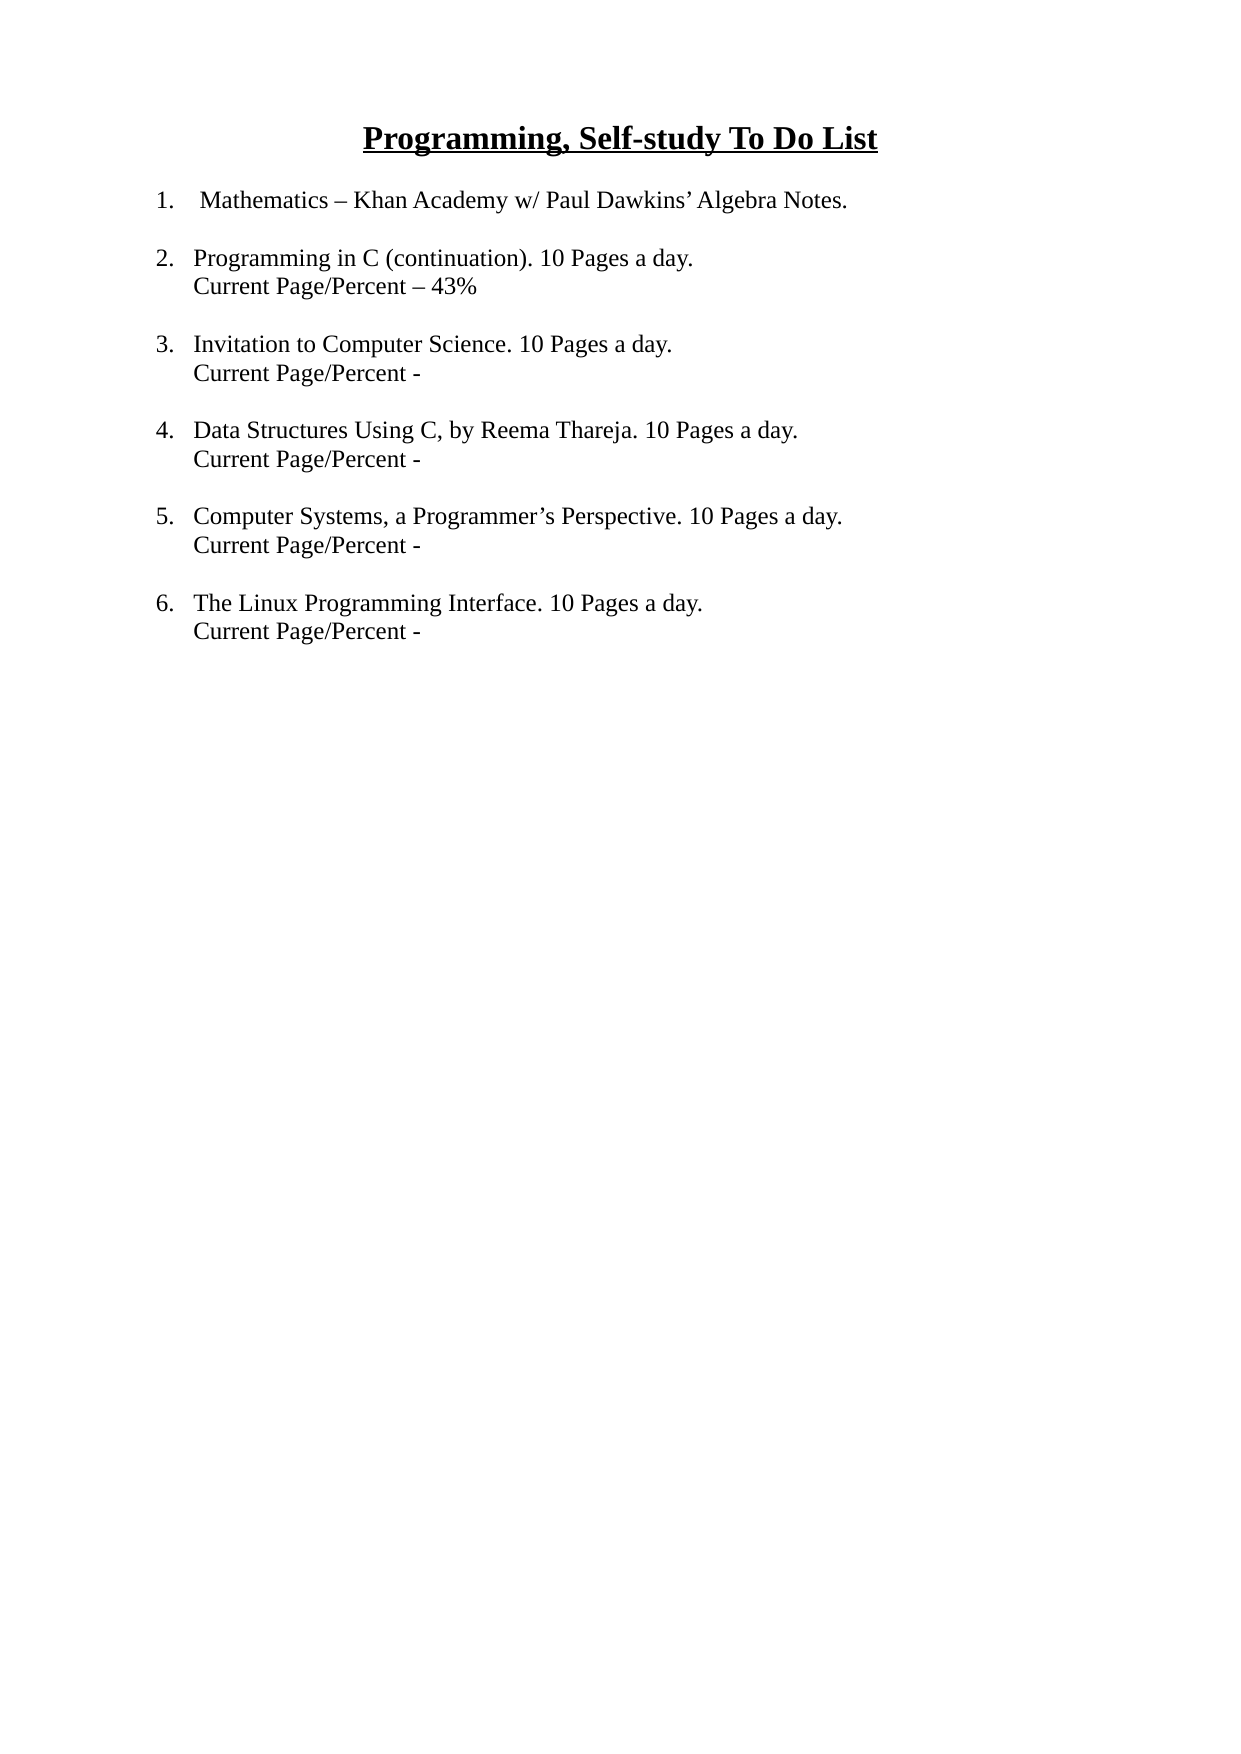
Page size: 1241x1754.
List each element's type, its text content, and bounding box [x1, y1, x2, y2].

list The Linux Programming Interface. 10 Pages a day. Current Page/Percent - [156, 588, 1122, 645]
list Data Structures Using C, by Reema Thareja. 10 Pages a day. Current Page/Percent - [156, 415, 1122, 473]
list Programming in C (continuation). 10 Pages a day. Current Page/Percent – 43% [156, 243, 1122, 300]
text Programming, Self-study To Do List [118, 118, 1122, 156]
list Computer Systems, a Programmer’s Perspective. 10 Pages a day. Current Page/Percent - [156, 501, 1122, 559]
list Mathematics – Khan Academy w/ Paul Dawkins’ Algebra Notes. [156, 185, 1122, 214]
list Invitation to Computer Science. 10 Pages a day. Current Page/Percent - [156, 329, 1122, 386]
